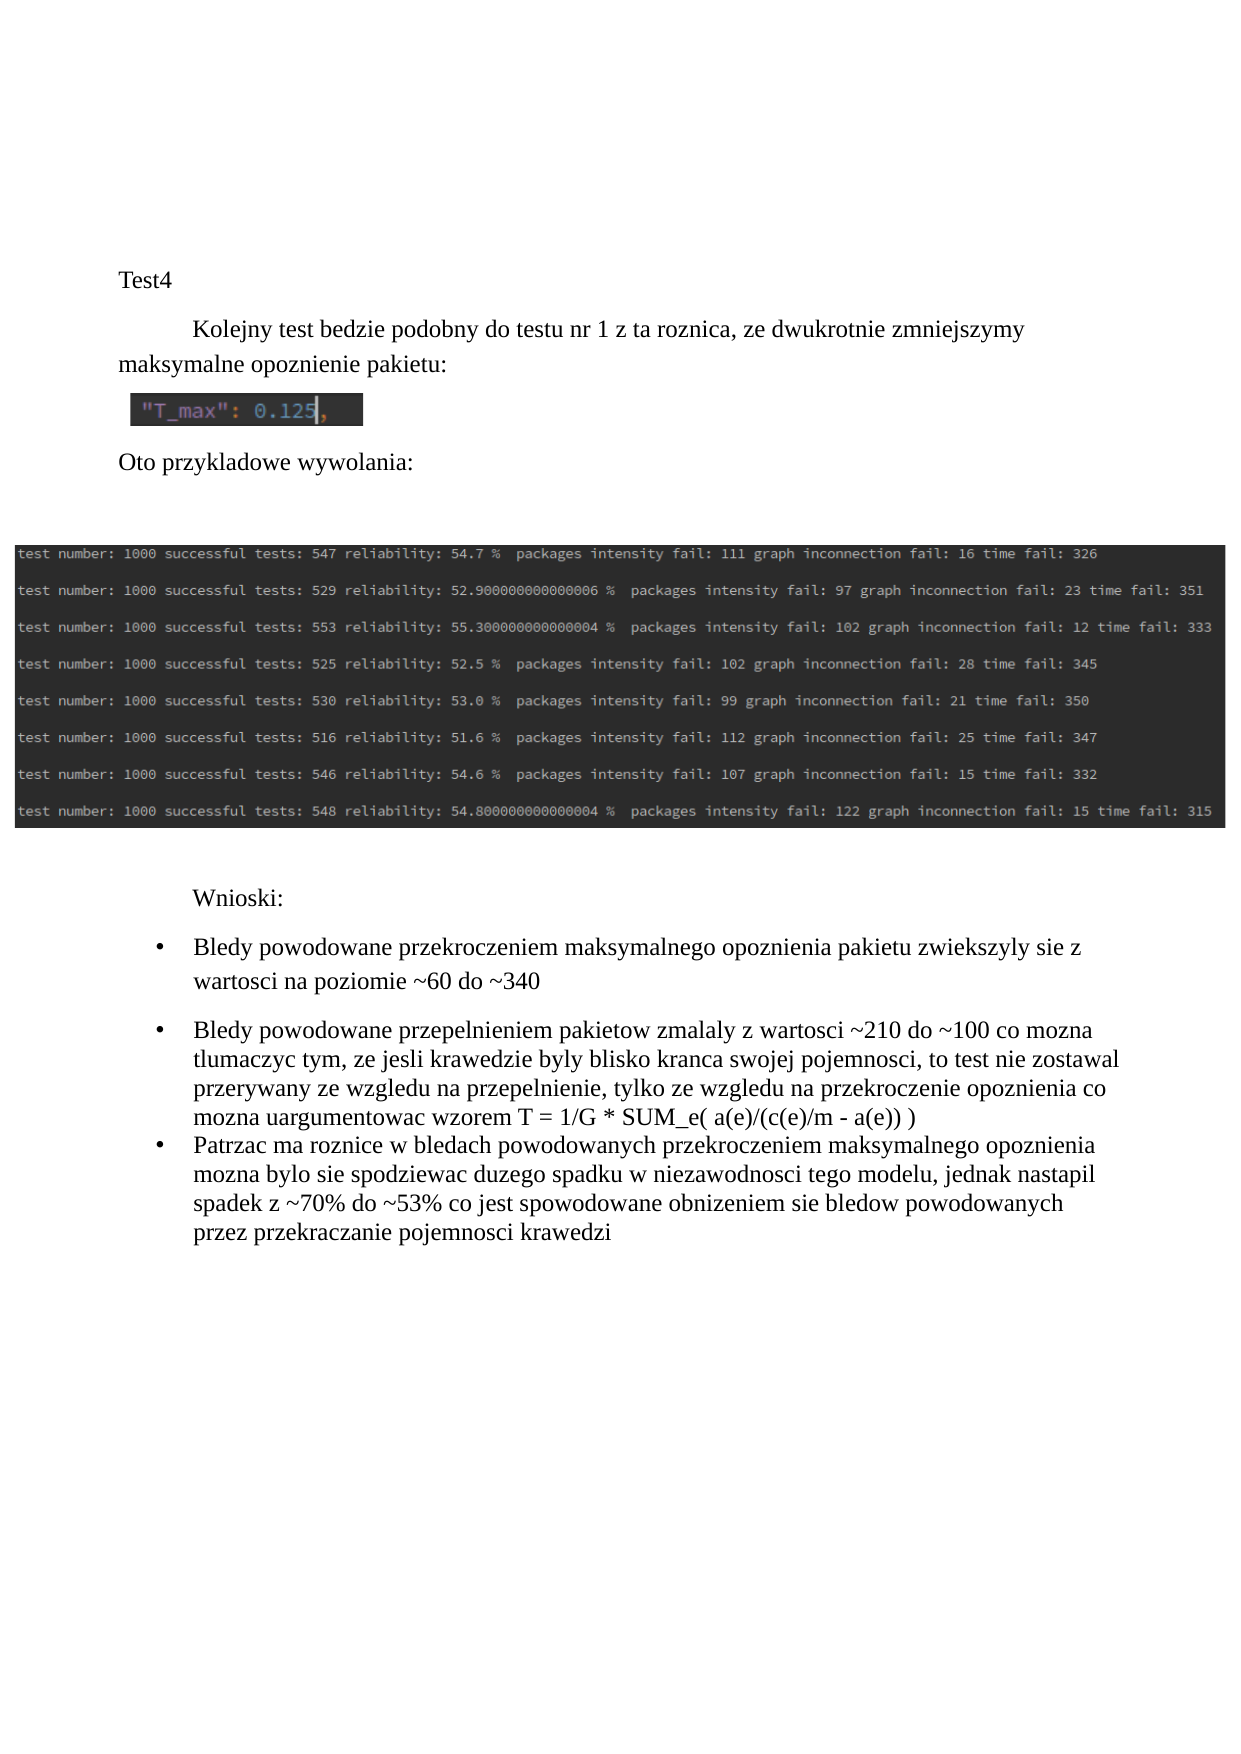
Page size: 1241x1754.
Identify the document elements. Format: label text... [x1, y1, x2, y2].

list Patrzac ma roznice w bledach powodowanych przekroczeniem maksymalnego opoznienia mozna bylo sie spodziewac duzego spadku w niezawodnosci tego modelu, jednak nastapil spadek z ~70% do ~53% co jest spowodowane obnizeniem sie bledow powodowanych przez przekraczanie pojemnosci krawedzi [156, 1130, 1122, 1245]
picture [130, 393, 364, 426]
list Bledy powodowane przepelnieniem pakietow zmalaly z wartosci ~210 do ~100 co mozna tlumaczyc tym, ze jesli krawedzie byly blisko kranca swojej pojemnosci, to test nie zostawal przerywany ze wzgledu na przepelnienie, tylko ze wzgledu na przekroczenie opoznienia co mozna uargumentowac wzorem T = 1/G * SUM_e( a(e)/(c(e)/m - a(e)) ) [156, 1015, 1122, 1130]
text Kolejny test bedzie podobny do testu nr 1 z ta roznica, ze dwukrotnie zmniejszymy maksymalne opoznienie pakietu: [118, 314, 1122, 378]
text Test4 [118, 265, 1122, 294]
text Oto przykladowe wywolania: [118, 447, 1122, 476]
list Bledy powodowane przekroczeniem maksymalnego opoznienia pakietu zwiekszyly sie z wartosci na poziomie ~60 do ~340 [156, 932, 1122, 995]
picture [14, 545, 1226, 828]
text Wnioski: [118, 883, 1122, 911]
